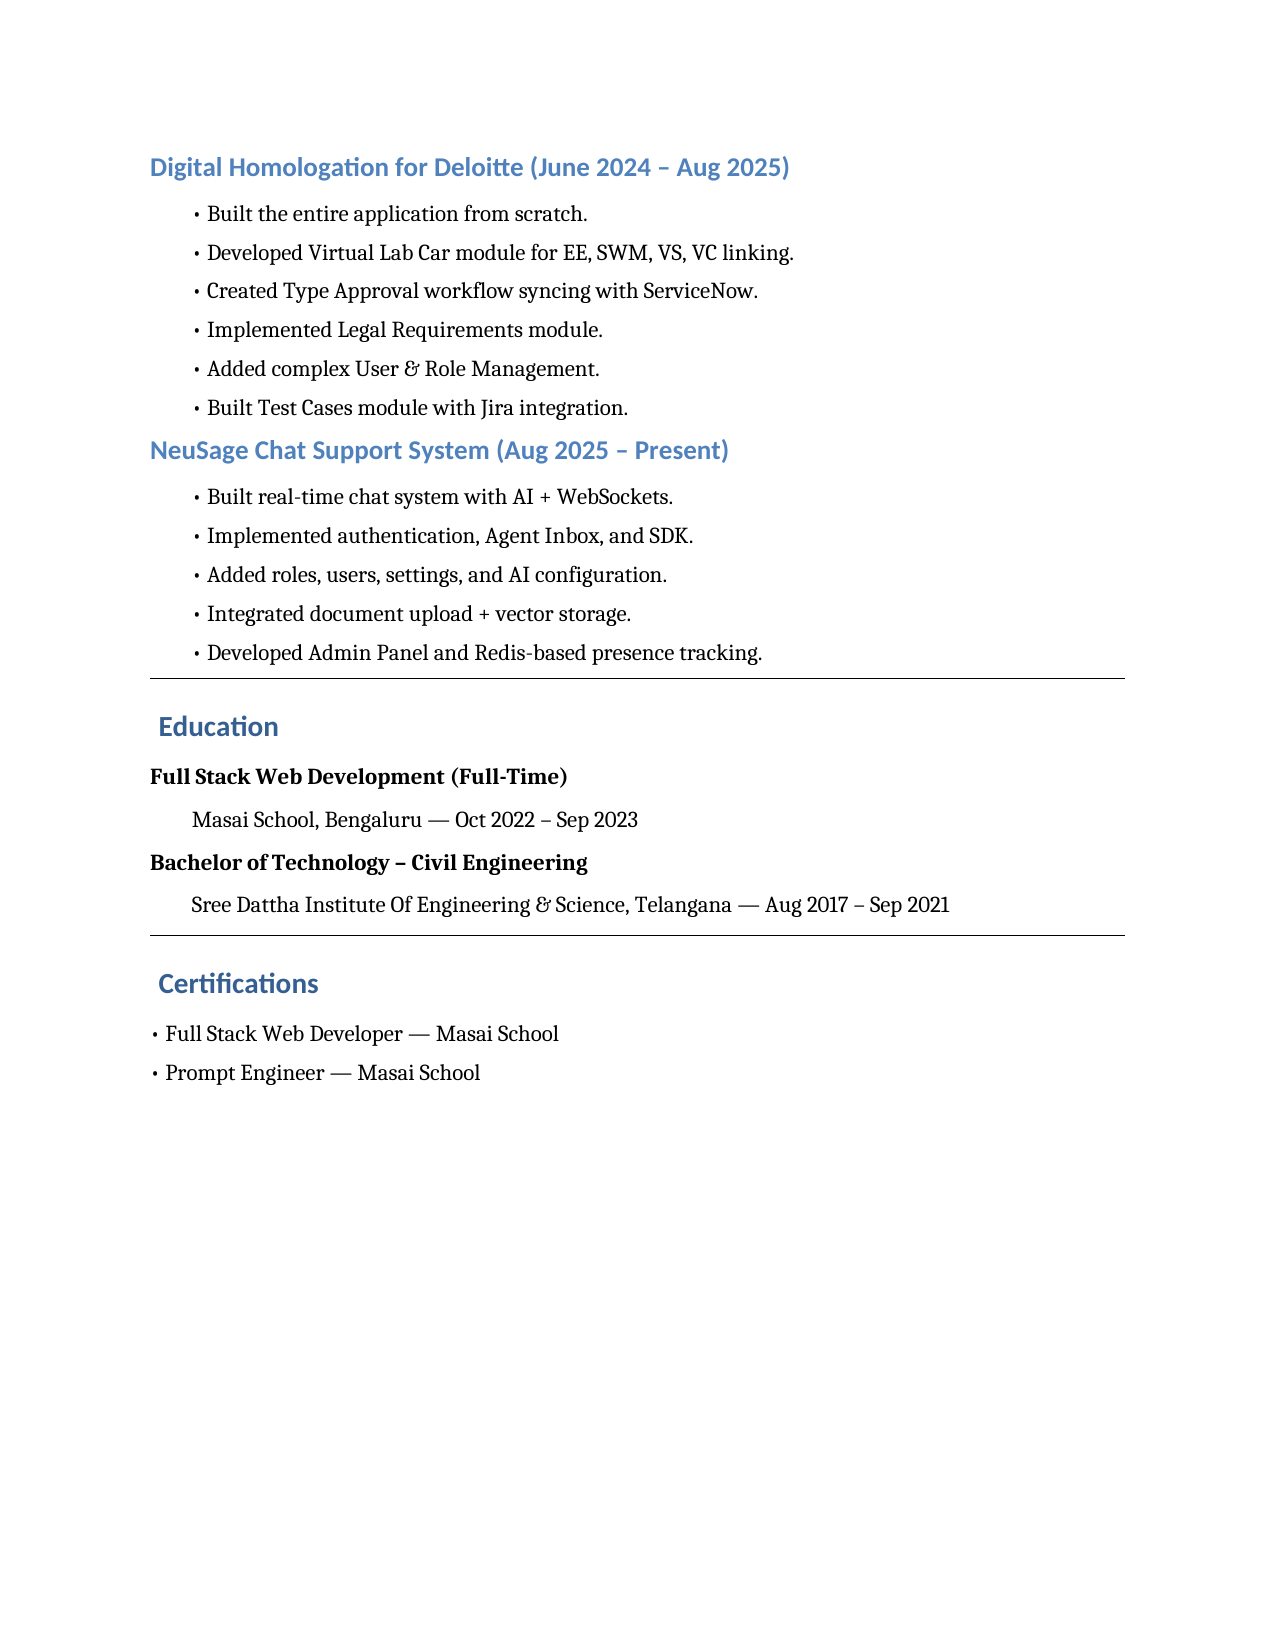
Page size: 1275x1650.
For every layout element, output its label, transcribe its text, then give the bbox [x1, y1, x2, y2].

text • Created Type Approval workflow syncing with ServiceNow. [192, 278, 1125, 304]
text • Prompt Engineer — Masai School [150, 1059, 1125, 1086]
text • Built the entire application from scratch. [192, 200, 1125, 227]
text • Built Test Cases module with Jira integration. [192, 395, 1125, 421]
text • Added complex User & Role Management. [192, 356, 1125, 382]
text Bachelor of Technology – Civil Engineering [150, 849, 1125, 876]
text Masai School, Bengaluru — Oct 2022 – Sep 2023 [192, 807, 1125, 833]
subtitle Education [150, 679, 1125, 746]
text Full Stack Web Development (Full-Time) [150, 764, 1125, 790]
text • Full Stack Web Developer — Masai School [150, 1021, 1125, 1047]
subtitle NeuSage Chat Support System (Aug 2025 – Present) [150, 433, 1125, 467]
text Sree Dattha Institute Of Engineering & Science, Telangana — Aug 2017 – Sep 2021 [192, 892, 1125, 918]
text • Implemented Legal Requirements module. [192, 317, 1125, 343]
text • Implemented authentication, Agent Inbox, and SDK. [192, 523, 1125, 549]
subtitle Digital Homologation for Deloitte (June 2024 – Aug 2025) [150, 150, 1125, 183]
text • Integrated document upload + vector storage. [192, 601, 1125, 627]
text • Developed Virtual Lab Car module for EE, SWM, VS, VC linking. [192, 239, 1125, 266]
text • Built real-time chat system with AI + WebSockets. [192, 484, 1125, 510]
subtitle Certifications [150, 936, 1125, 1003]
text • Added roles, users, settings, and AI configuration. [192, 562, 1125, 588]
text • Developed Admin Panel and Redis-based presence tracking. [192, 639, 1125, 666]
